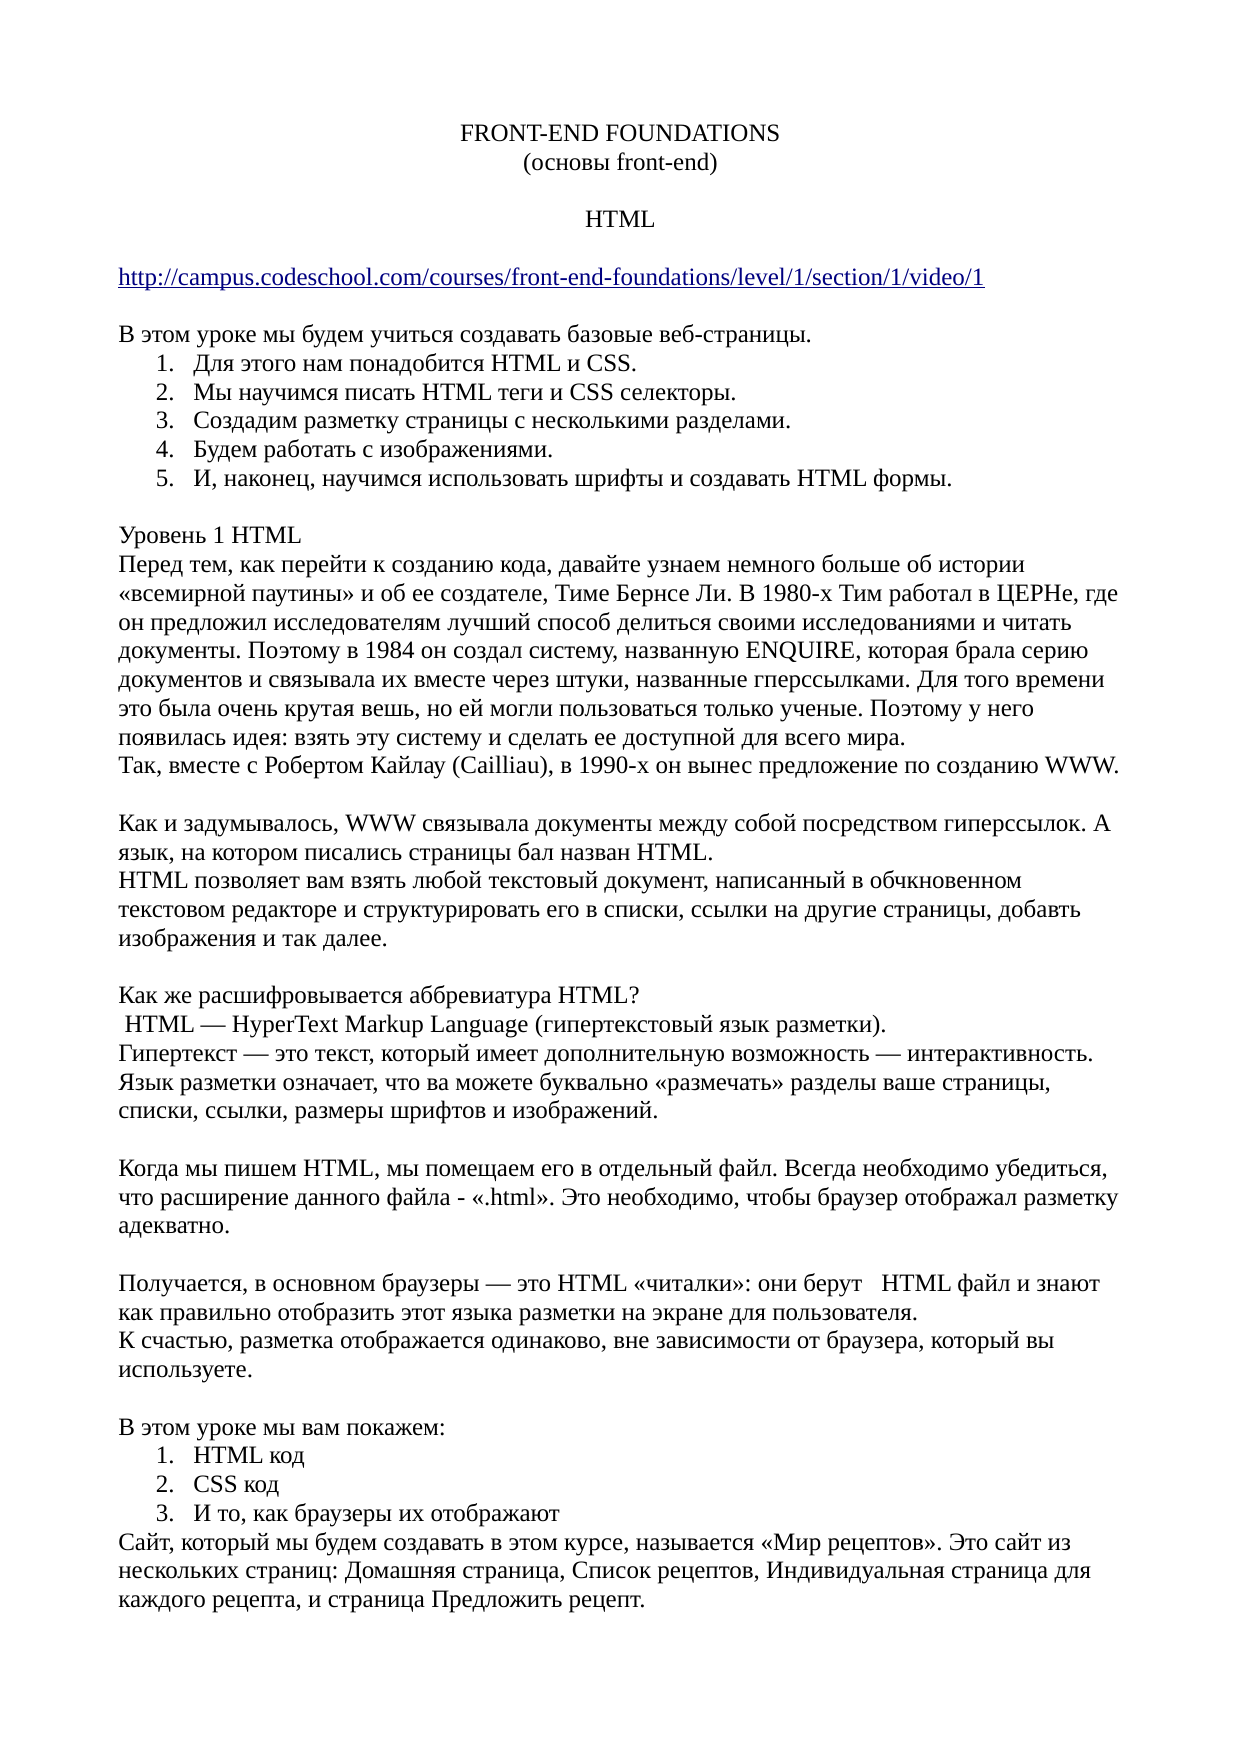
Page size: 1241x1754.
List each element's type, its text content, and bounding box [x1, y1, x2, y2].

text К счастью, разметка отображается одинаково, вне зависимости от браузера, который вы используете. [118, 1326, 1122, 1383]
text Так, вместе с Робертом Кайлау (Cailliau), в 1990-х он вынес предложение по созданию WWW. [118, 751, 1122, 779]
list CSS код [156, 1469, 1122, 1498]
list И то, как браузеры их отображают [156, 1498, 1122, 1527]
text (основы front-end) [118, 147, 1122, 176]
text Как и задумывалось, WWW связывала документы между собой посредством гиперссылок. А язык, на котором писались страницы бал назван HTML. [118, 808, 1122, 866]
text HTML позволяет вам взять любой текстовый документ, написанный в обчкновенном текстовом редакторе и структурировать его в списки, ссылки на другие страницы, добавть изображения и так далее. [118, 866, 1122, 952]
text Получается, в основном браузеры — это HTML «читалки»: они берут HTML файл и знают как правильно отобразить этот языка разметки на экране для пользователя. [118, 1268, 1122, 1326]
text Как же расшифровывается аббревиатура HTML? [118, 981, 1122, 1009]
text FRONT-END FOUNDATIONS [118, 118, 1122, 147]
text Сайт, который мы будем создавать в этом курсе, называется «Мир рецептов». Это сайт из нескольких страниц: Домашняя страница, Список рецептов, Индивидуальная страница для каждого рецепта, и страница Предложить рецепт. [118, 1527, 1122, 1613]
text Когда мы пишем HTML, мы помещаем его в отдельный файл. Всегда необходимо убедиться, что расширение данного файла - «.html». Это необходимо, чтобы браузер отображал разметку адекватно. [118, 1153, 1122, 1239]
list Создадим разметку страницы с несколькими разделами. [156, 406, 1122, 434]
list Будем работать с изображениями. [156, 434, 1122, 463]
text Уровень 1 HTML [118, 521, 1122, 549]
text HTML [118, 204, 1122, 233]
list HTML код [156, 1441, 1122, 1469]
list Для этого нам понадобится HTML и CSS. [156, 348, 1122, 377]
text В этом уроке мы вам покажем: [118, 1412, 1122, 1441]
text Гипертекст — это текст, который имеет дополнительную возможность — интерактивность. [118, 1038, 1122, 1067]
list И, наконец, научимся использовать шрифты и создавать HTML формы. [156, 463, 1122, 492]
text В этом уроке мы будем учиться создавать базовые веб-страницы. [118, 319, 1122, 348]
text Перед тем, как перейти к созданию кода, давайте узнаем немного больше об истории «всемирной паутины» и об ее создателе, Тиме Бернсе Ли. В 1980-х Тим работал в ЦЕРНе, где он предложил исследователям лучший способ делиться своими исследованиями и читать документы. Поэтому в 1984 он создал систему, названную ENQUIRE, которая брала серию документов и связывала их вместе через штуки, названные гперссылками. Для того времени это была очень крутая вешь, но ей могли пользоваться только ученые. Поэтому у него появилась идея: взять эту систему и сделать ее доступной для всего мира. [118, 549, 1122, 751]
text http://campus.codeschool.com/courses/front-end-foundations/level/1/section/1/video/1 [118, 262, 1122, 291]
text HTML — HyperText Markup Language (гипертекстовый язык разметки). [118, 1009, 1122, 1038]
list Мы научимся писать HTML теги и CSS селекторы. [156, 377, 1122, 406]
text Язык разметки означает, что ва можете буквально «размечать» разделы ваше страницы, списки, ссылки, размеры шрифтов и изображений. [118, 1067, 1122, 1124]
